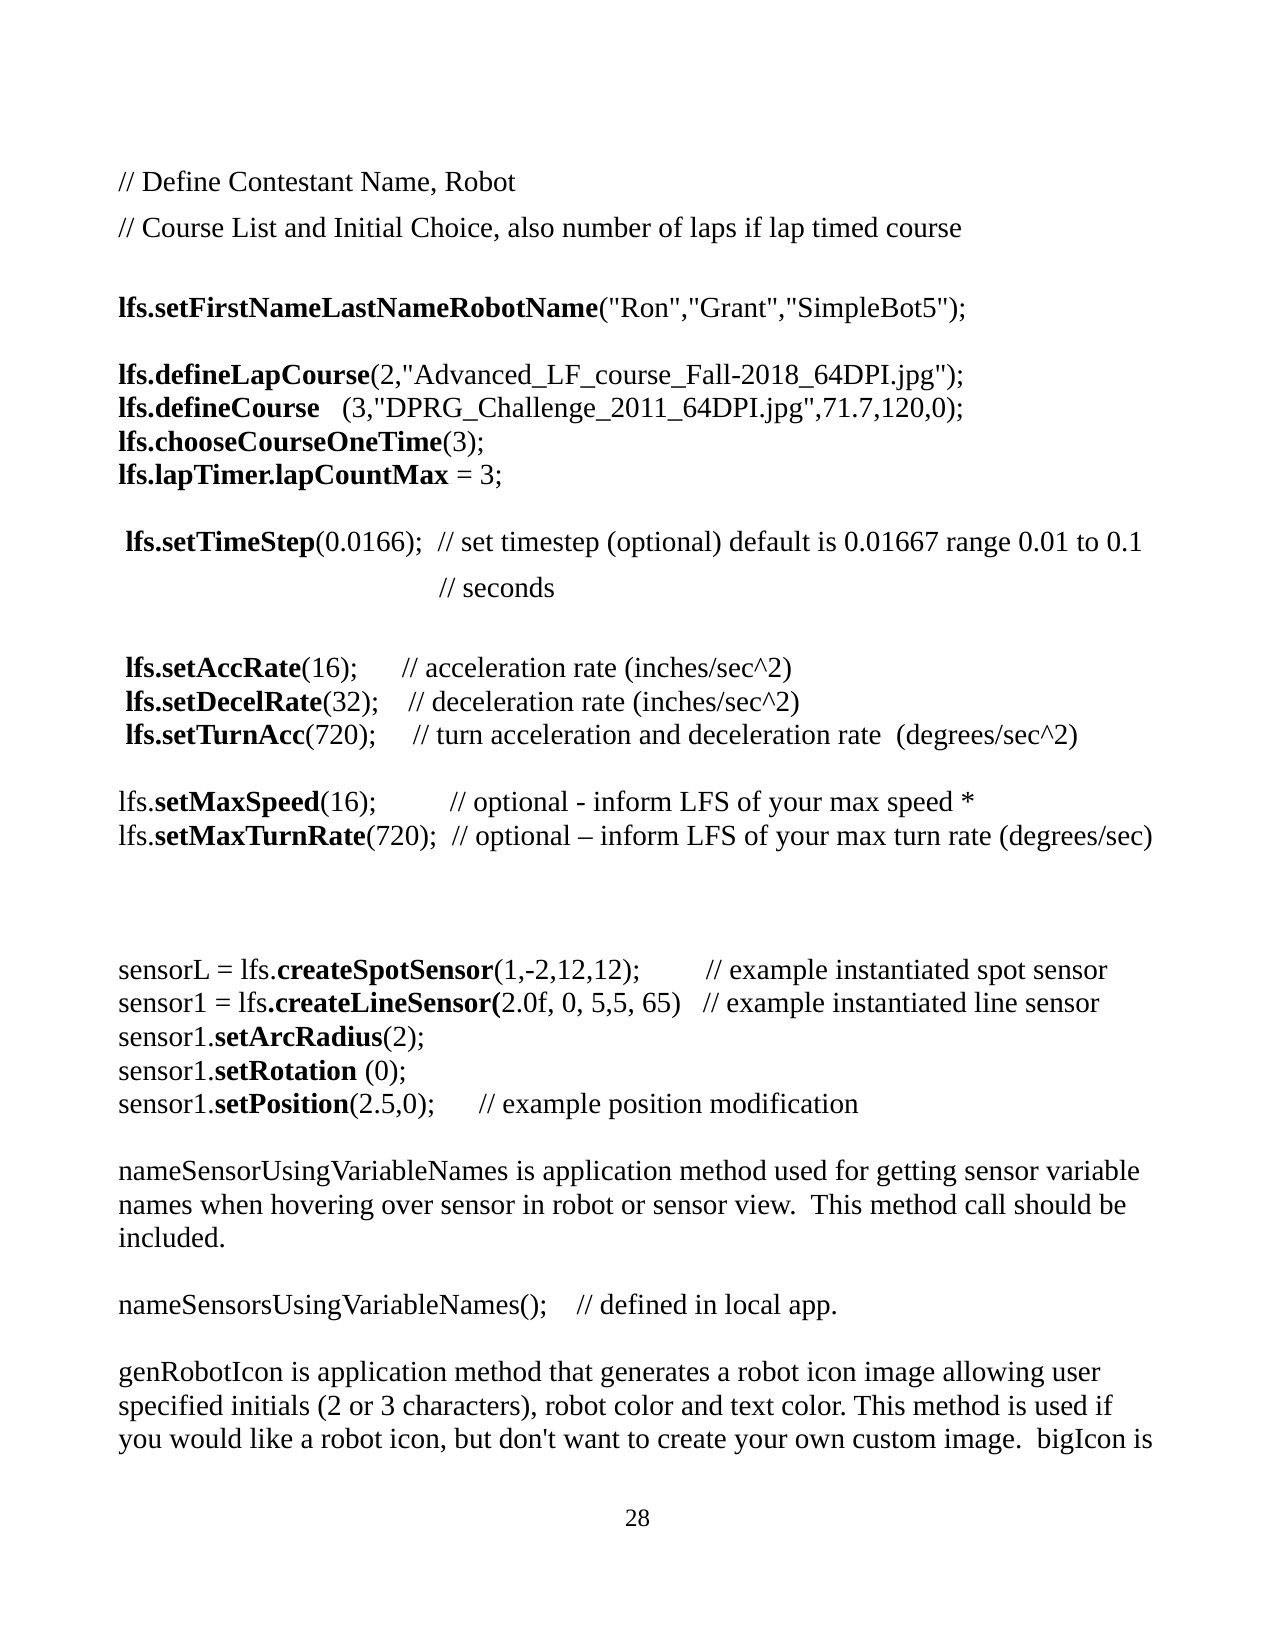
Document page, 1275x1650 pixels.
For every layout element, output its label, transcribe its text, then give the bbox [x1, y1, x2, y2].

text lfs.setTurnAcc(720); // turn acceleration and deceleration rate (degrees/sec^2) [118, 717, 1157, 751]
text // seconds [118, 571, 1157, 604]
text lfs.setAccRate(16); // acceleration rate (inches/sec^2) [118, 650, 1157, 684]
text sensor1.setPosition(2.5,0); // example position modification [118, 1086, 1157, 1120]
text lfs.setMaxSpeed(16); // optional - inform LFS of your max speed * [118, 784, 1157, 818]
text // Define Contestant Name, Robot [118, 164, 1157, 198]
text nameSensorUsingVariableNames is application method used for getting sensor variable names when hovering over sensor in robot or sensor view. This method call should be included. [118, 1153, 1157, 1254]
text lfs.setFirstNameLastNameRobotName("Ron","Grant","SimpleBot5"); [118, 290, 1157, 323]
text genRobotIcon is application method that generates a robot icon image allowing user specified initials (2 or 3 characters), robot color and text color. This method is used if you would like a robot icon, but don't want to create your own custom image. bigIcon is [118, 1354, 1157, 1455]
text sensorL = lfs.createSpotSensor(1,-2,12,12); // example instantiated spot sensor [118, 952, 1157, 986]
text lfs.setTimeStep(0.0166); // set timestep (optional) default is 0.01667 range 0.01 to 0.1 [118, 524, 1157, 558]
text lfs.defineLapCourse(2,"Advanced_LF_course_Fall-2018_64DPI.jpg"); [118, 357, 1157, 390]
text sensor1 = lfs.createLineSensor(2.0f, 0, 5,5, 65) // example instantiated line sensor sensor1.setArcRadius(2); [118, 986, 1157, 1053]
text nameSensorsUsingVariableNames(); // defined in local app. [118, 1287, 1157, 1321]
text // Course List and Initial Choice, also number of laps if lap timed course [118, 210, 1157, 244]
text lfs.defineCourse (3,"DPRG_Challenge_2011_64DPI.jpg",71.7,120,0); [118, 390, 1157, 424]
text lfs.chooseCourseOneTime(3); [118, 424, 1157, 457]
text lfs.lapTimer.lapCountMax = 3; [118, 457, 1157, 491]
text lfs.setDecelRate(32); // deceleration rate (inches/sec^2) [118, 684, 1157, 717]
text sensor1.setRotation (0); [118, 1053, 1157, 1086]
text lfs.setMaxTurnRate(720); // optional – inform LFS of your max turn rate (degrees/sec) [118, 818, 1157, 851]
